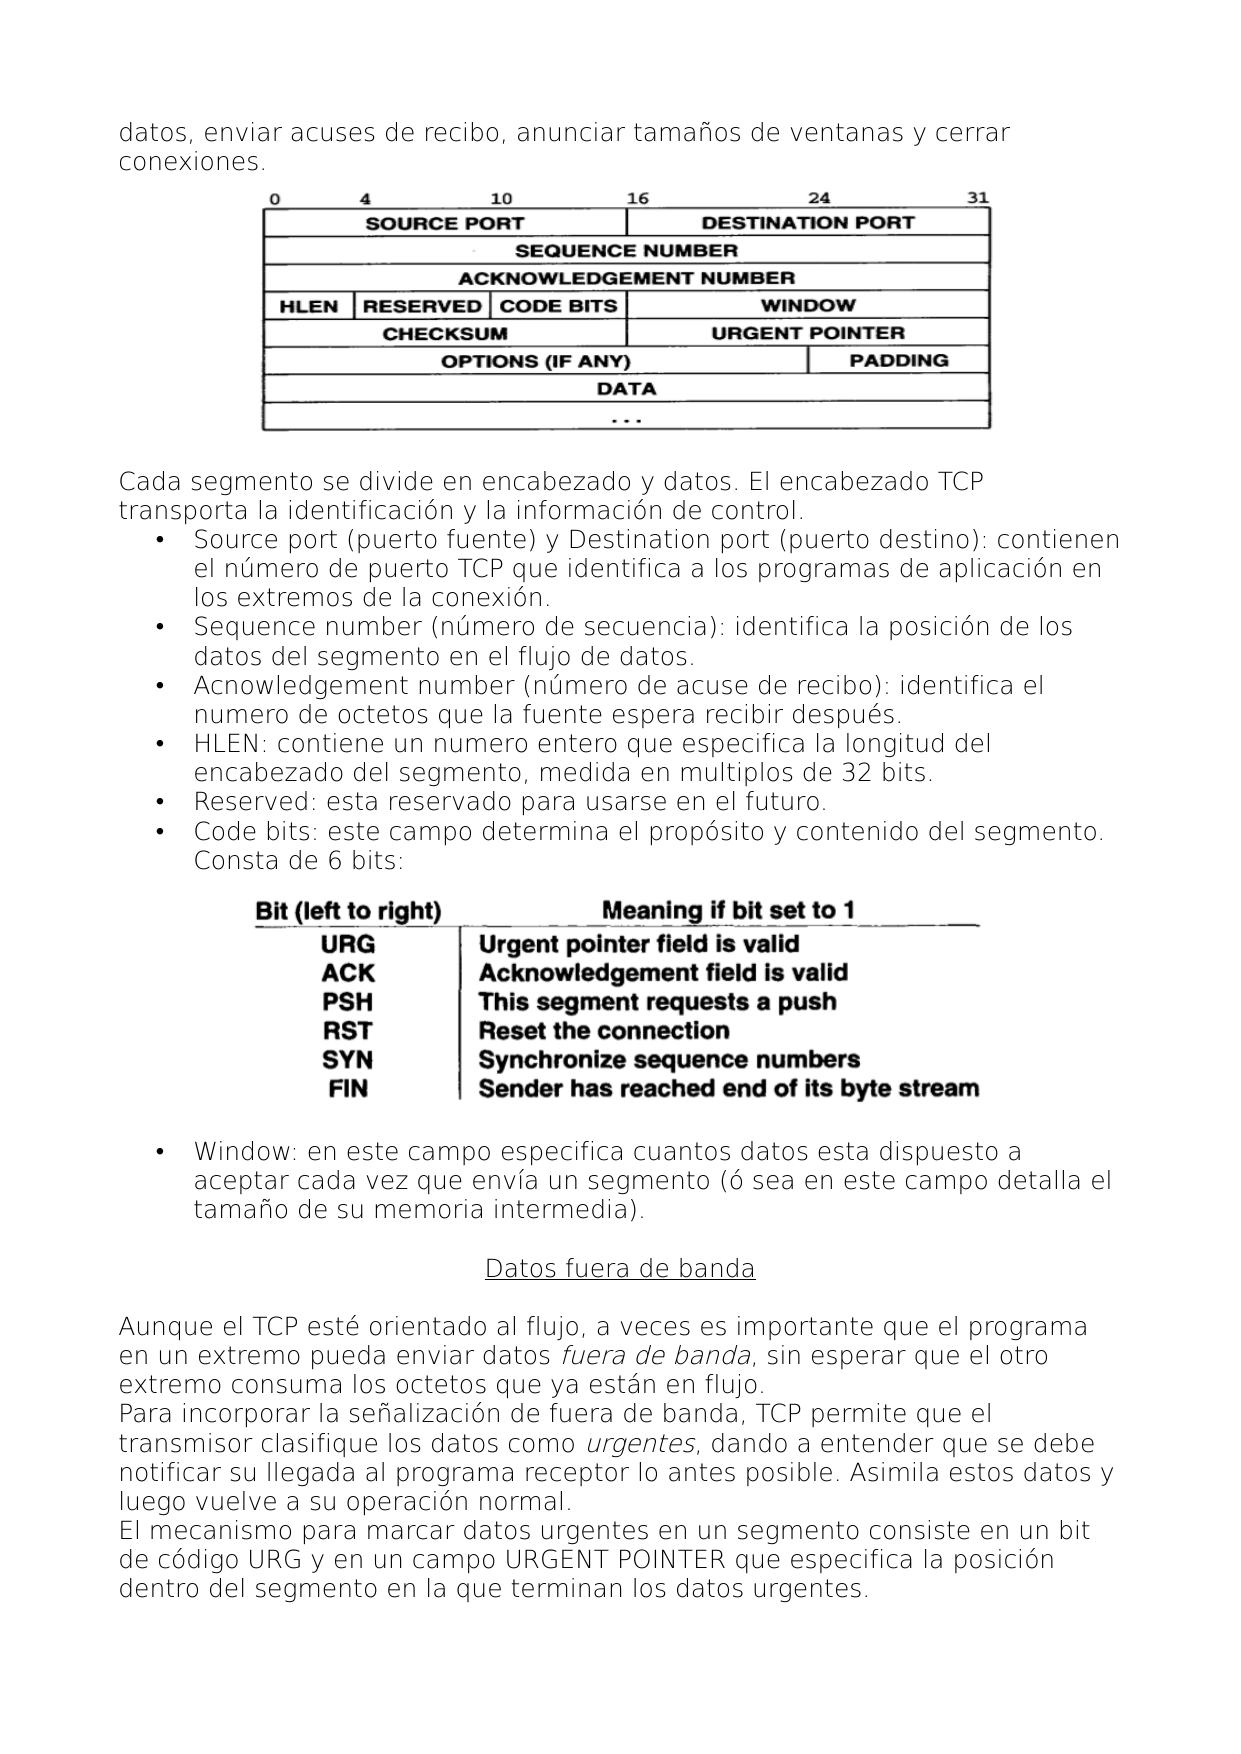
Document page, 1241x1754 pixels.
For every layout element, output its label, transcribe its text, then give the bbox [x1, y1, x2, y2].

text Aunque el TCP esté orientado al flujo, a veces es importante que el programa en un extremo pueda enviar datos fuera de banda, sin esperar que el otro extremo consuma los octetos que ya están en flujo. [118, 1312, 1122, 1400]
list Reserved: esta reservado para usarse en el futuro. [156, 788, 1122, 817]
text Para incorporar la señalización de fuera de banda, TCP permite que el transmisor clasifique los datos como urgentes, dando a entender que se debe notificar su llegada al programa receptor lo antes posible. Asimila estos datos y luego vuelve a su operación normal. [118, 1400, 1122, 1516]
list HLEN: contiene un numero entero que especifica la longitud del encabezado del segmento, medida en multiplos de 32 bits. [156, 729, 1122, 788]
picture [232, 185, 1008, 438]
text Datos fuera de banda [118, 1254, 1122, 1283]
text Cada segmento se divide en encabezado y datos. El encabezado TCP transporta la identificación y la información de control. [118, 467, 1122, 525]
list Window: en este campo especifica cuantos datos esta dispuesto a aceptar cada vez que envía un segmento (ó sea en este campo detalla el tamaño de su memoria intermedia). [156, 1137, 1122, 1225]
list Source port (puerto fuente) y Destination port (puerto destino): contienen el número de puerto TCP que identifica a los programas de aplicación en los extremos de la conexión. [156, 525, 1122, 613]
text El mecanismo para marcar datos urgentes en un segmento consiste en un bit de código URG y en un campo URGENT POINTER que especifica la posición dentro del segmento en la que terminan los datos urgentes. [118, 1516, 1122, 1604]
picture [246, 882, 994, 1117]
list Acnowledgement number (número de acuse de recibo): identifica el numero de octetos que la fuente espera recibir después. [156, 671, 1122, 729]
list Sequence number (número de secuencia): identifica la posición de los datos del segmento en el flujo de datos. [156, 613, 1122, 671]
text datos, enviar acuses de recibo, anunciar tamaños de ventanas y cerrar conexiones. [118, 118, 1122, 176]
list Code bits: este campo determina el propósito y contenido del segmento. Consta de 6 bits: [156, 817, 1122, 875]
